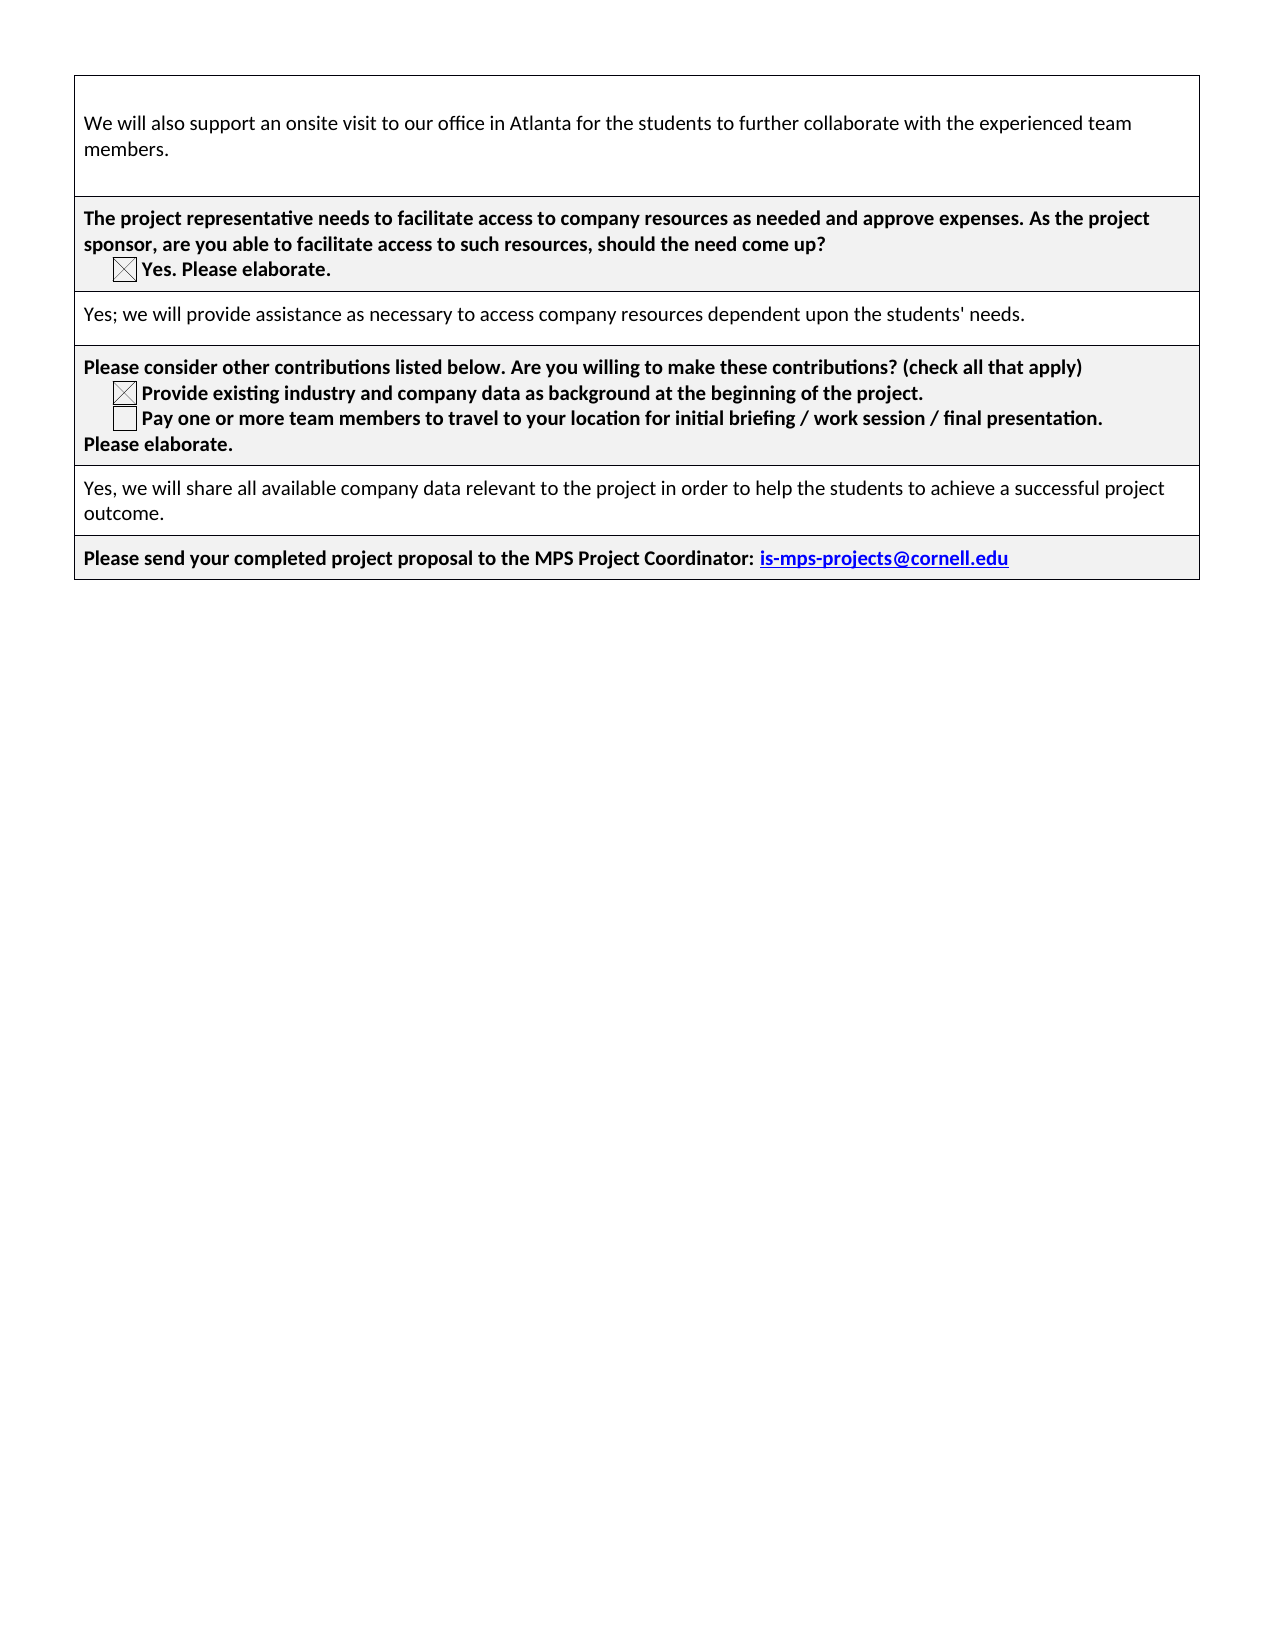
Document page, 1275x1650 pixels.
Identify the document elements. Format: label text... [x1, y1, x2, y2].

table_cell Yes; we will provide assistance as necessary to access company resources dependent upon the students' needs. [75, 292, 1199, 344]
table_cell Please consider other contributions listed below. Are you willing to make these contributions? (check all that apply) Provide existing industry and company data as background at the beginning of the project. Pay one or more team members to travel to your location for initial briefing / work session / final presentation. Please elaborate. [75, 346, 1199, 465]
table_cell We will also support an onsite visit to our office in Atlanta for the students to further collaborate with the experienced team members. [75, 76, 1199, 196]
table_cell Please send your completed project proposal to the MPS Project Coordinator: is-mps-projects@cornell.edu [75, 536, 1199, 579]
table_cell The project representative needs to facilitate access to company resources as needed and approve expenses. As the project sponsor, are you able to facilitate access to such resources, should the need come up? Yes. Please elaborate. [75, 197, 1199, 291]
table_cell Yes, we will share all available company data relevant to the project in order to help the students to achieve a successful project outcome. [75, 466, 1199, 535]
